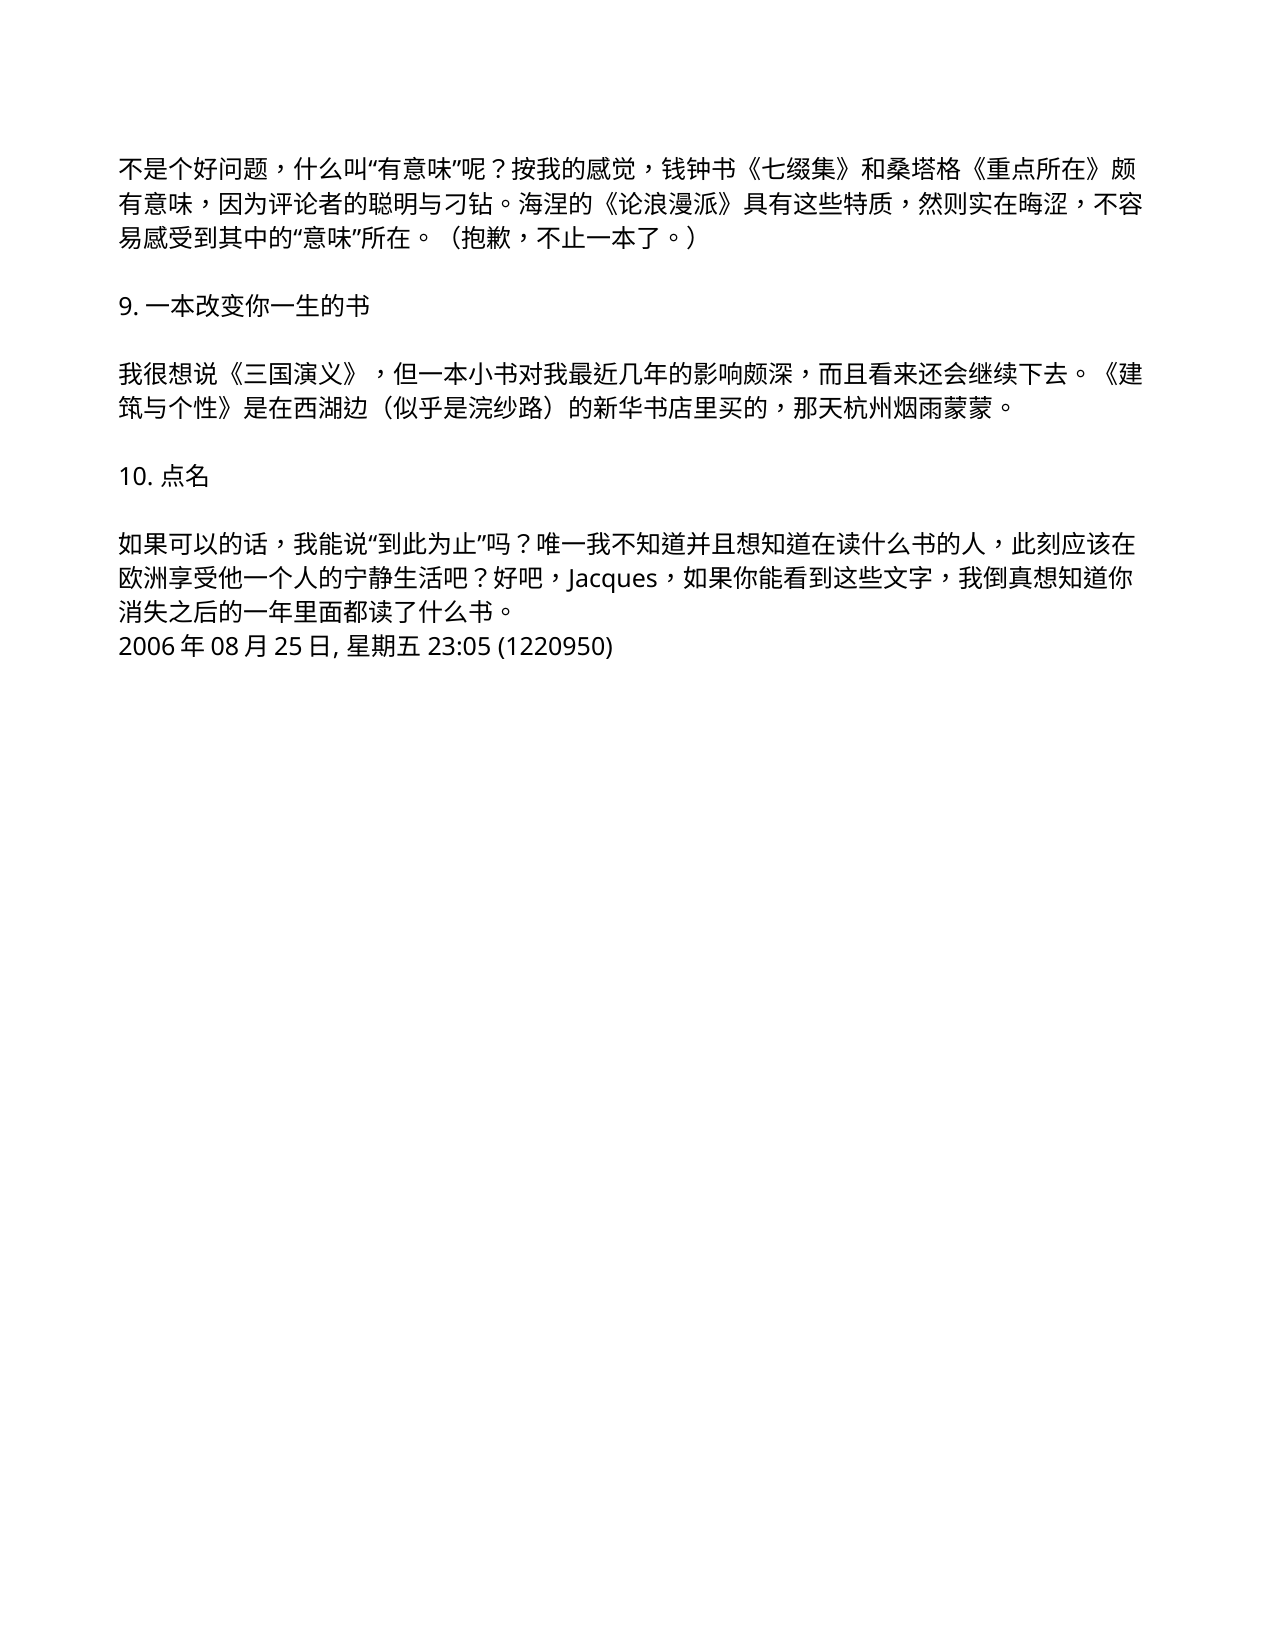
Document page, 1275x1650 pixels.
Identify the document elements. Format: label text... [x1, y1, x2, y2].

text 2006年08月25日, 星期五 23:05 (1220950) [118, 629, 1157, 663]
text 不是个好问题，什么叫“有意味”呢？按我的感觉，钱钟书《七缀集》和桑塔格《重点所在》颇有意味，因为评论者的聪明与刁钻。海涅的《论浪漫派》具有这些特质，然则实在晦涩，不容易感受到其中的“意味”所在。（抱歉，不止一本了。） 9. 一本改变你一生的书 我很想说《三国演义》，但一本小书对我最近几年的影响颇深，而且看来还会继续下去。《建筑与个性》是在西湖边（似乎是浣纱路）的新华书店里买的，那天杭州烟雨蒙蒙。 10. 点名 如果可以的话，我能说“到此为止”吗？唯一我不知道并且想知道在读什么书的人，此刻应该在欧洲享受他一个人的宁静生活吧？好吧，Jacques，如果你能看到这些文字，我倒真想知道你消失之后的一年里面都读了什么书。 [118, 118, 1157, 629]
